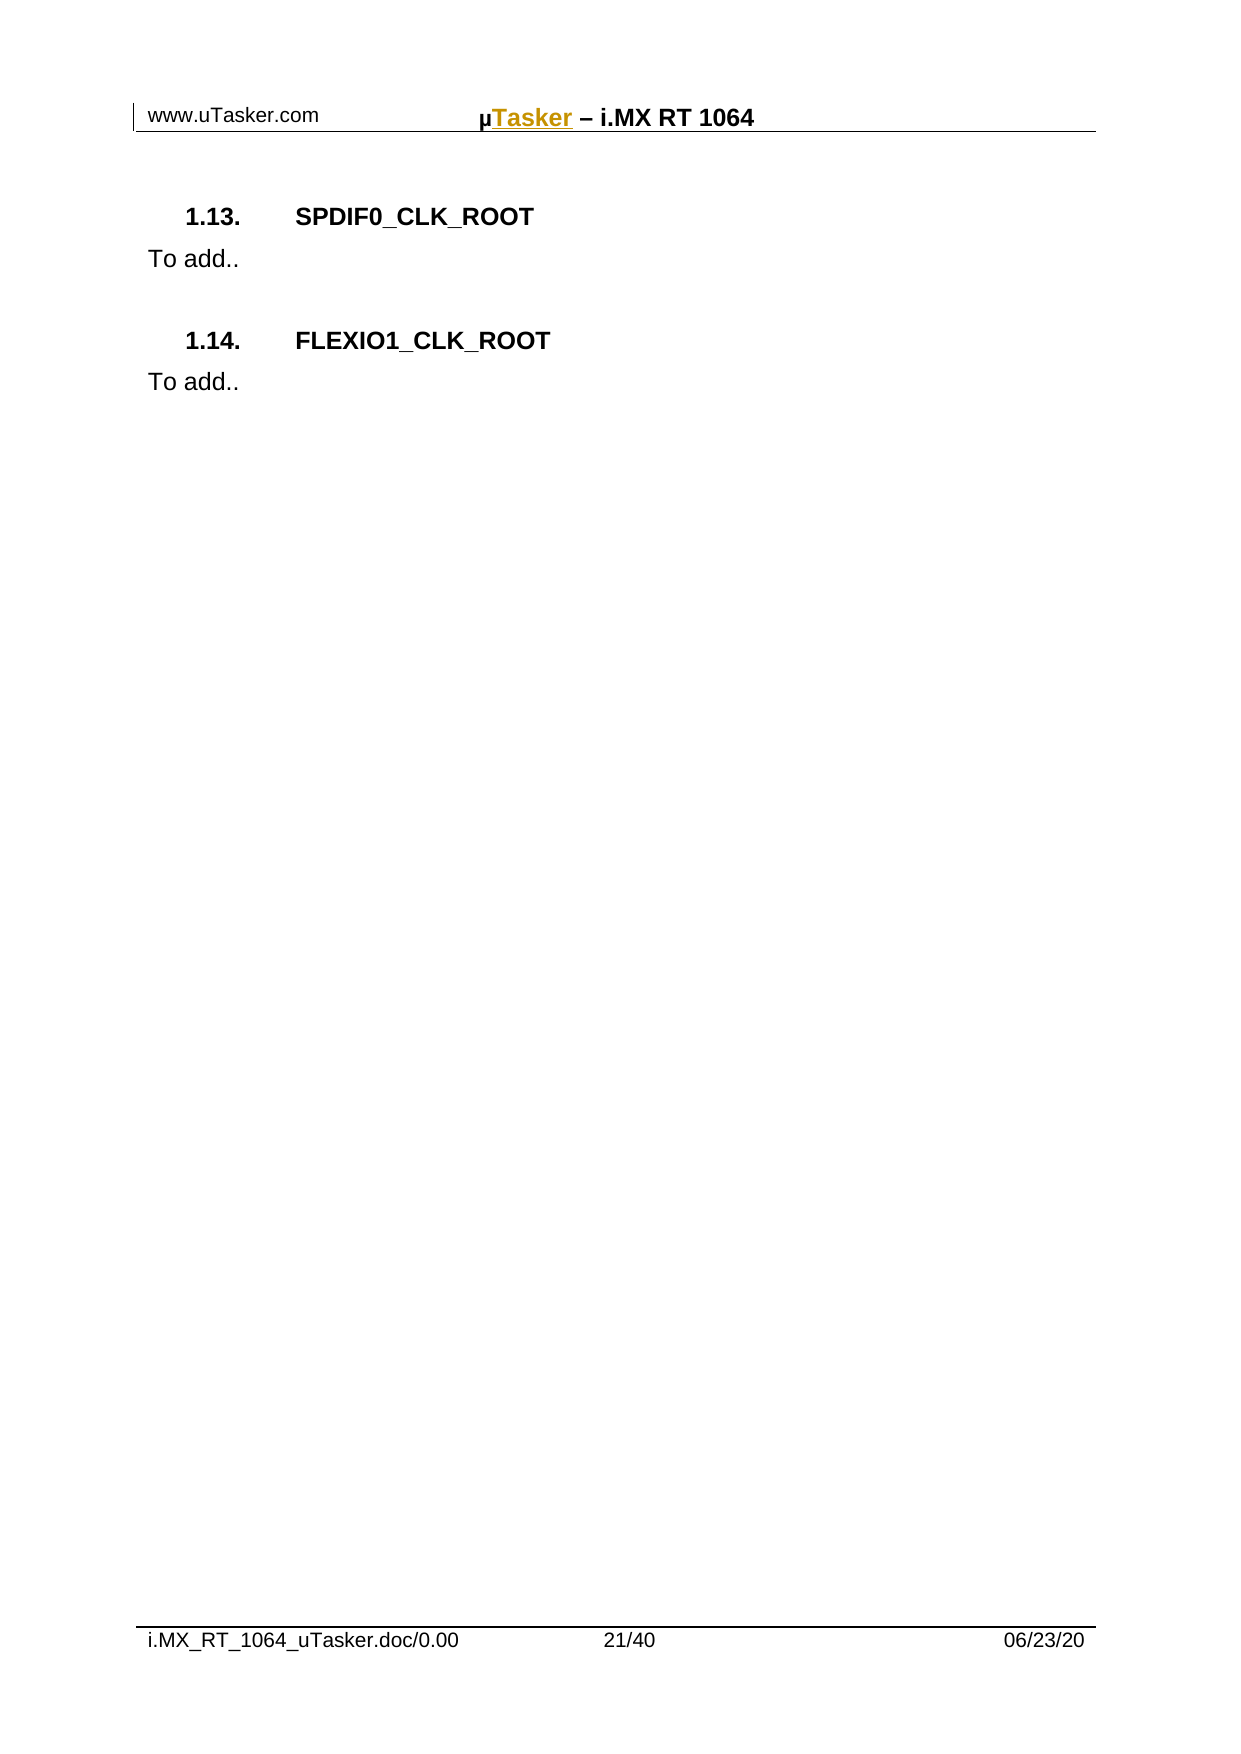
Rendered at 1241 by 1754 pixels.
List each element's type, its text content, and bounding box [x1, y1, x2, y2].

subtitle SPDIF0_CLK_ROOT [185, 202, 1093, 231]
text To add.. [148, 243, 1093, 272]
subtitle FLEXIO1_CLK_ROOT [185, 326, 1093, 355]
text To add.. [148, 367, 1093, 396]
